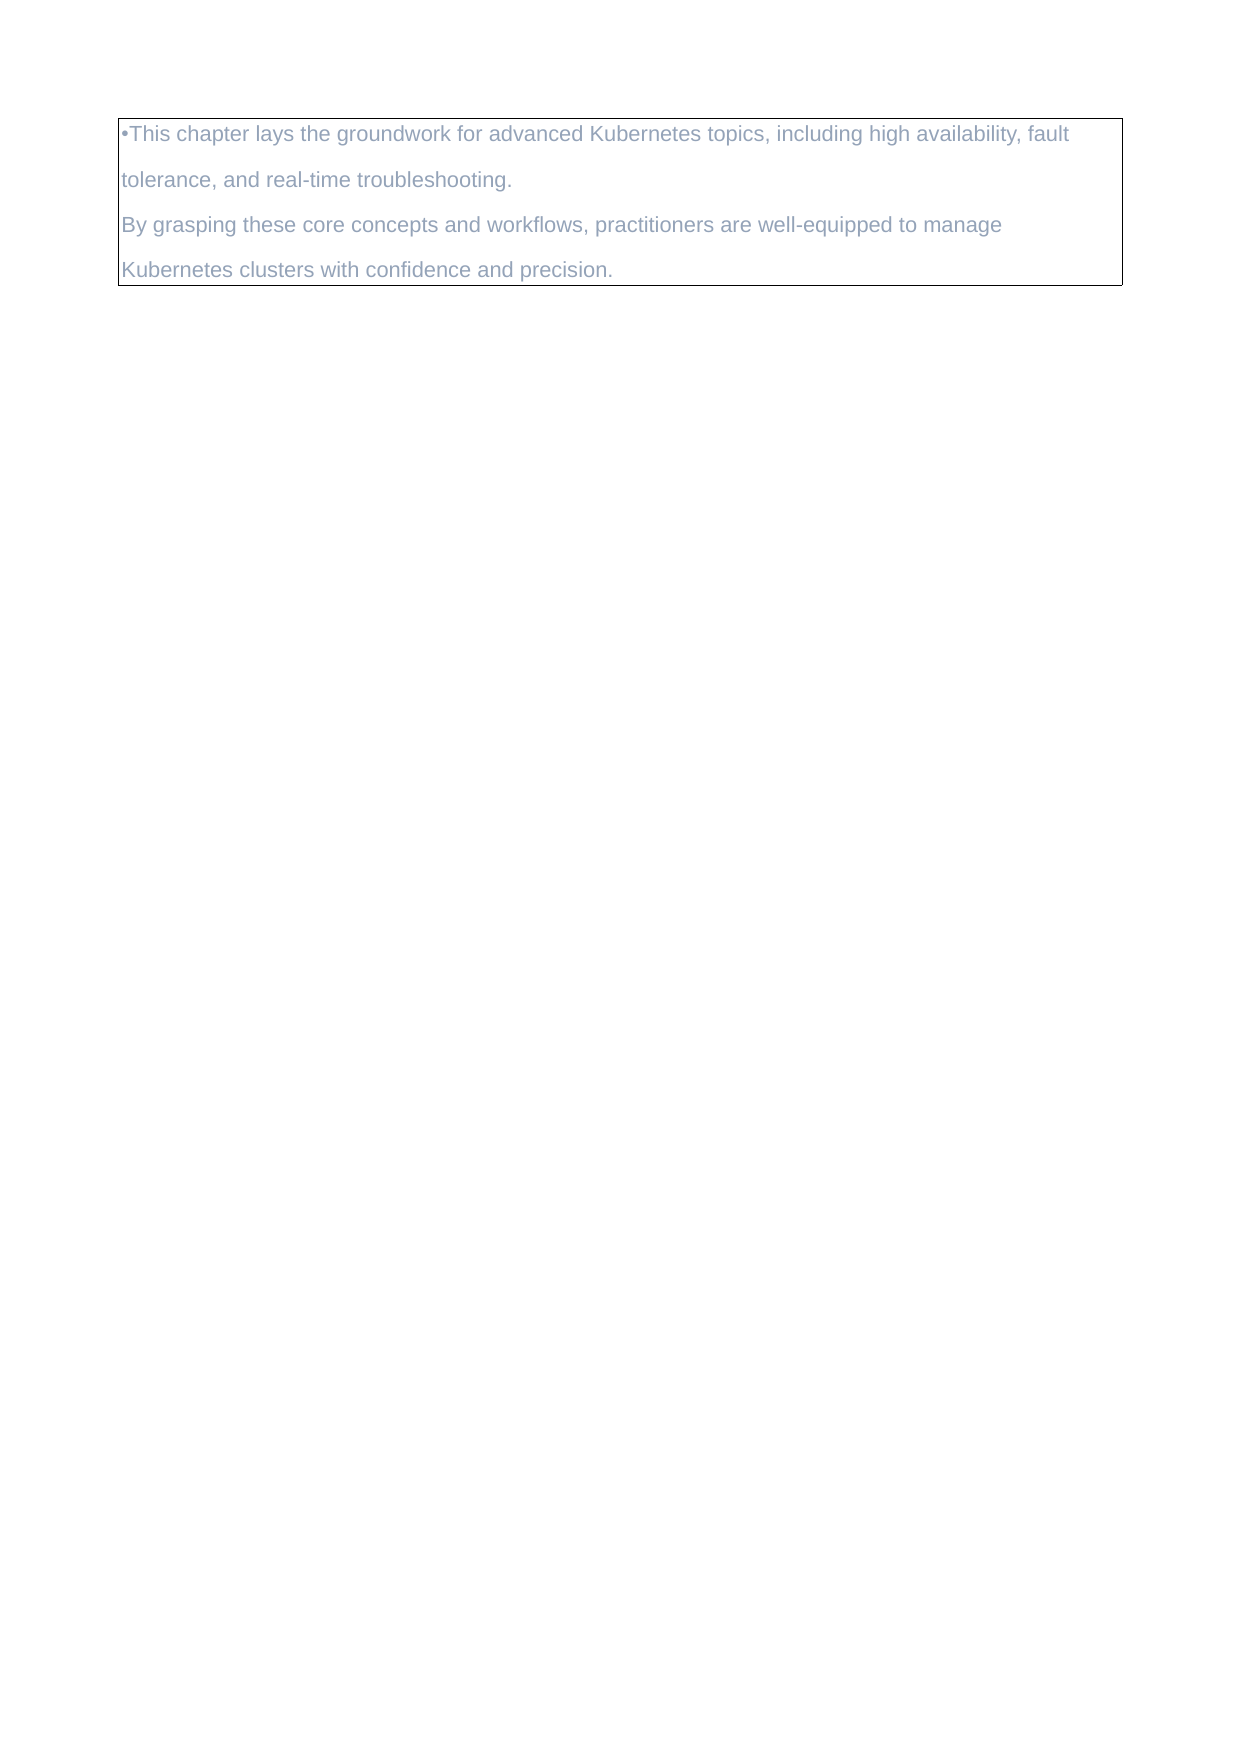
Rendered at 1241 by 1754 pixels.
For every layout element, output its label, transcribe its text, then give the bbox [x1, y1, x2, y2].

list This chapter lays the groundwork for advanced Kubernetes topics, including high availability, fault tolerance, and real-time troubleshooting. [119, 119, 1122, 192]
text By grasping these core concepts and workflows, practitioners are well-equipped to manage Kubernetes clusters with confidence and precision. [119, 209, 1122, 285]
